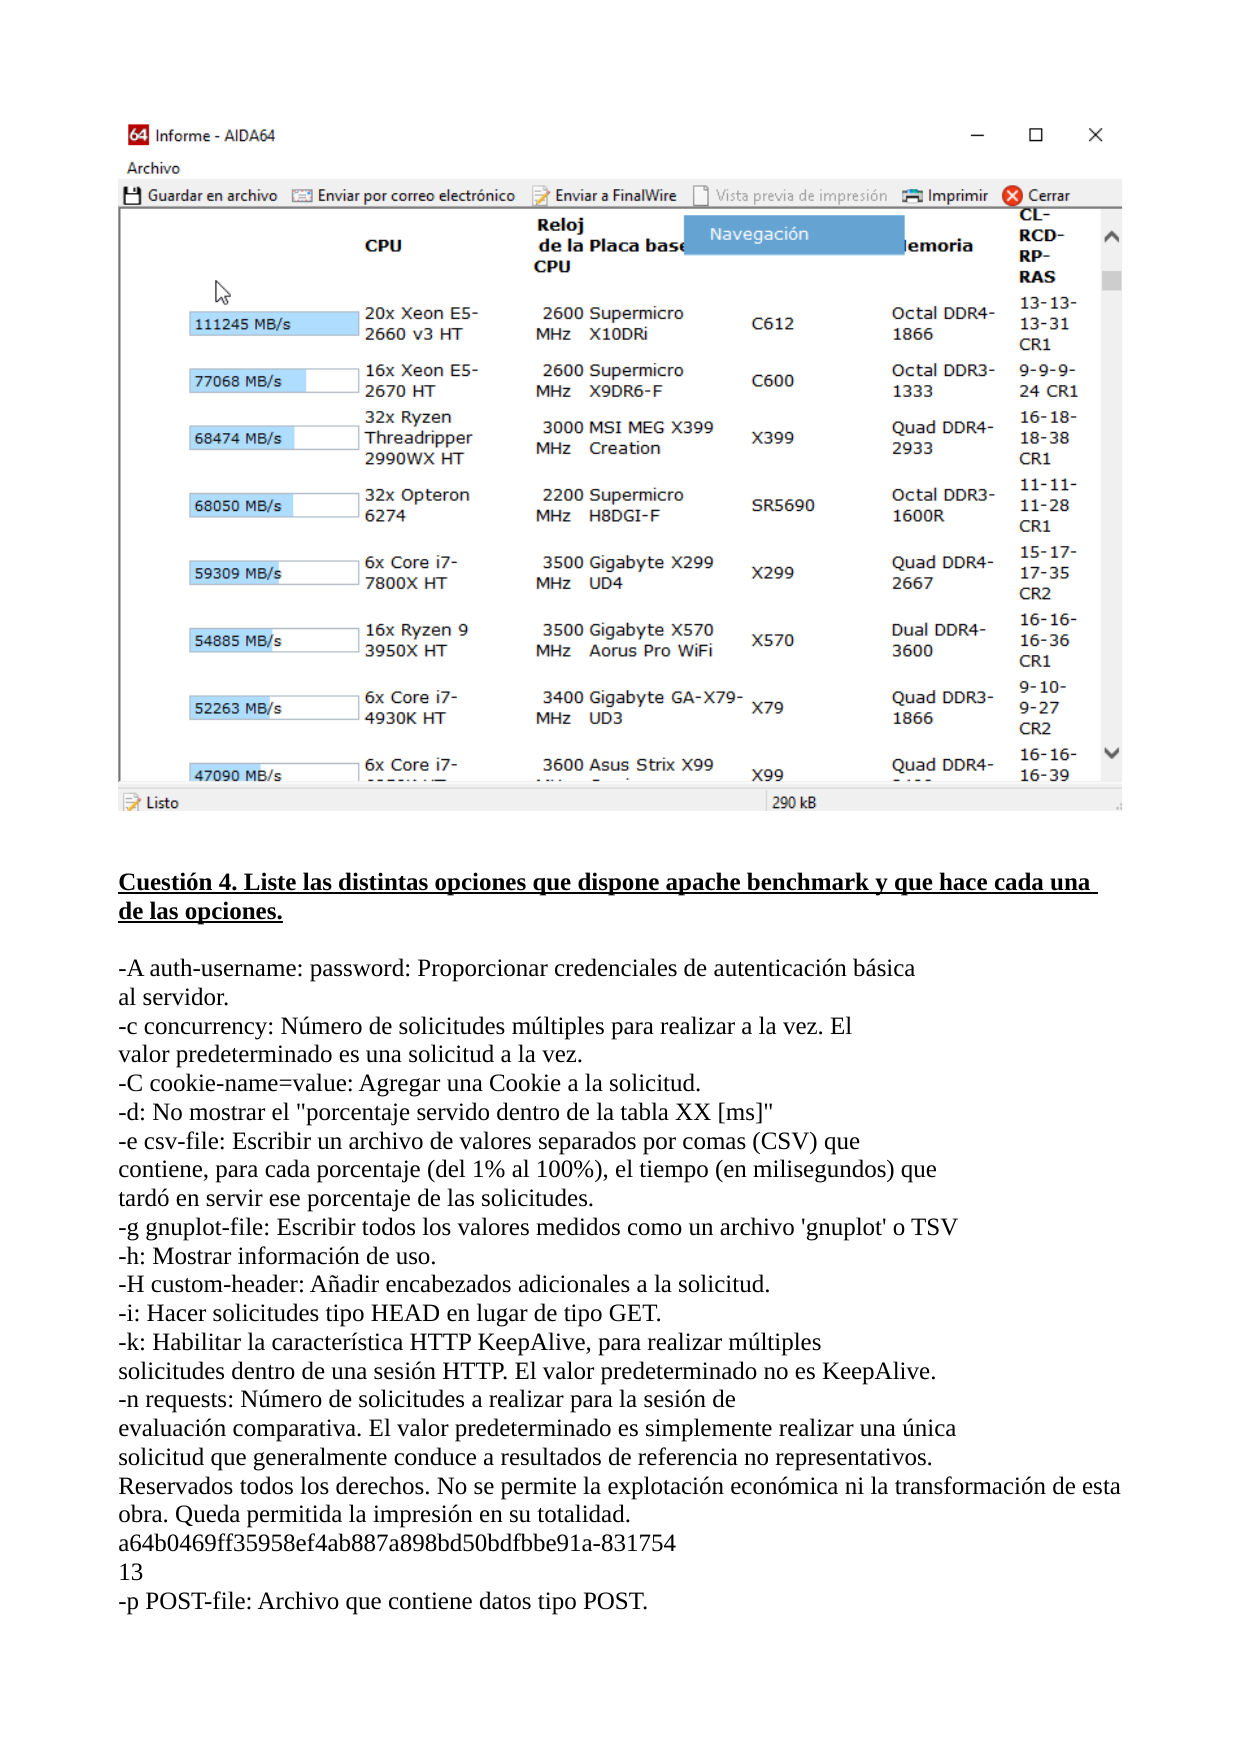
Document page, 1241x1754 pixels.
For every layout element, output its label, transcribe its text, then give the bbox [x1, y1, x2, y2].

text solicitudes dentro de una sesión HTTP. El valor predeterminado no es KeepAlive. [118, 1356, 1122, 1384]
text evaluación comparativa. El valor predeterminado es simplemente realizar una única [118, 1413, 1122, 1442]
text -C cookie-name=value: Agregar una Cookie a la solicitud. [118, 1068, 1122, 1097]
text -i: Hacer solicitudes tipo HEAD en lugar de tipo GET. [118, 1298, 1122, 1327]
text -k: Habilitar la característica HTTP KeepAlive, para realizar múltiples [118, 1327, 1122, 1356]
text -H custom-header: Añadir encabezados adicionales a la solicitud. [118, 1269, 1122, 1298]
text -A auth-username: password: Proporcionar credenciales de autenticación básica [118, 953, 1122, 982]
text solicitud que generalmente conduce a resultados de referencia no representativos. [118, 1442, 1122, 1471]
text tardó en servir ese porcentaje de las solicitudes. [118, 1183, 1122, 1212]
text al servidor. [118, 982, 1122, 1011]
text -h: Mostrar información de uso. [118, 1241, 1122, 1269]
text contiene, para cada porcentaje (del 1% al 100%), el tiempo (en milisegundos) que [118, 1154, 1122, 1183]
text valor predeterminado es una solicitud a la vez. [118, 1039, 1122, 1068]
text Reservados todos los derechos. No se permite la explotación económica ni la transformación de esta obra. Queda permitida la impresión en su totalidad. [118, 1471, 1122, 1528]
text 13 [118, 1557, 1122, 1586]
picture [118, 118, 1123, 811]
text -c concurrency: Número de solicitudes múltiples para realizar a la vez. El [118, 1011, 1122, 1039]
text -d: No mostrar el "porcentaje servido dentro de la tabla XX [ms]" [118, 1097, 1122, 1126]
text -n requests: Número de solicitudes a realizar para la sesión de [118, 1384, 1122, 1413]
text a64b0469ff35958ef4ab887a898bd50bdfbbe91a-831754 [118, 1528, 1122, 1557]
text -g gnuplot-file: Escribir todos los valores medidos como un archivo 'gnuplot' o TSV [118, 1212, 1122, 1241]
text -e csv-file: Escribir un archivo de valores separados por comas (CSV) que [118, 1126, 1122, 1154]
text -p POST-file: Archivo que contiene datos tipo POST. [118, 1586, 1122, 1614]
text Cuestión 4. Liste las distintas opciones que dispone apache benchmark y que hace cada una de las opciones. [118, 867, 1122, 925]
